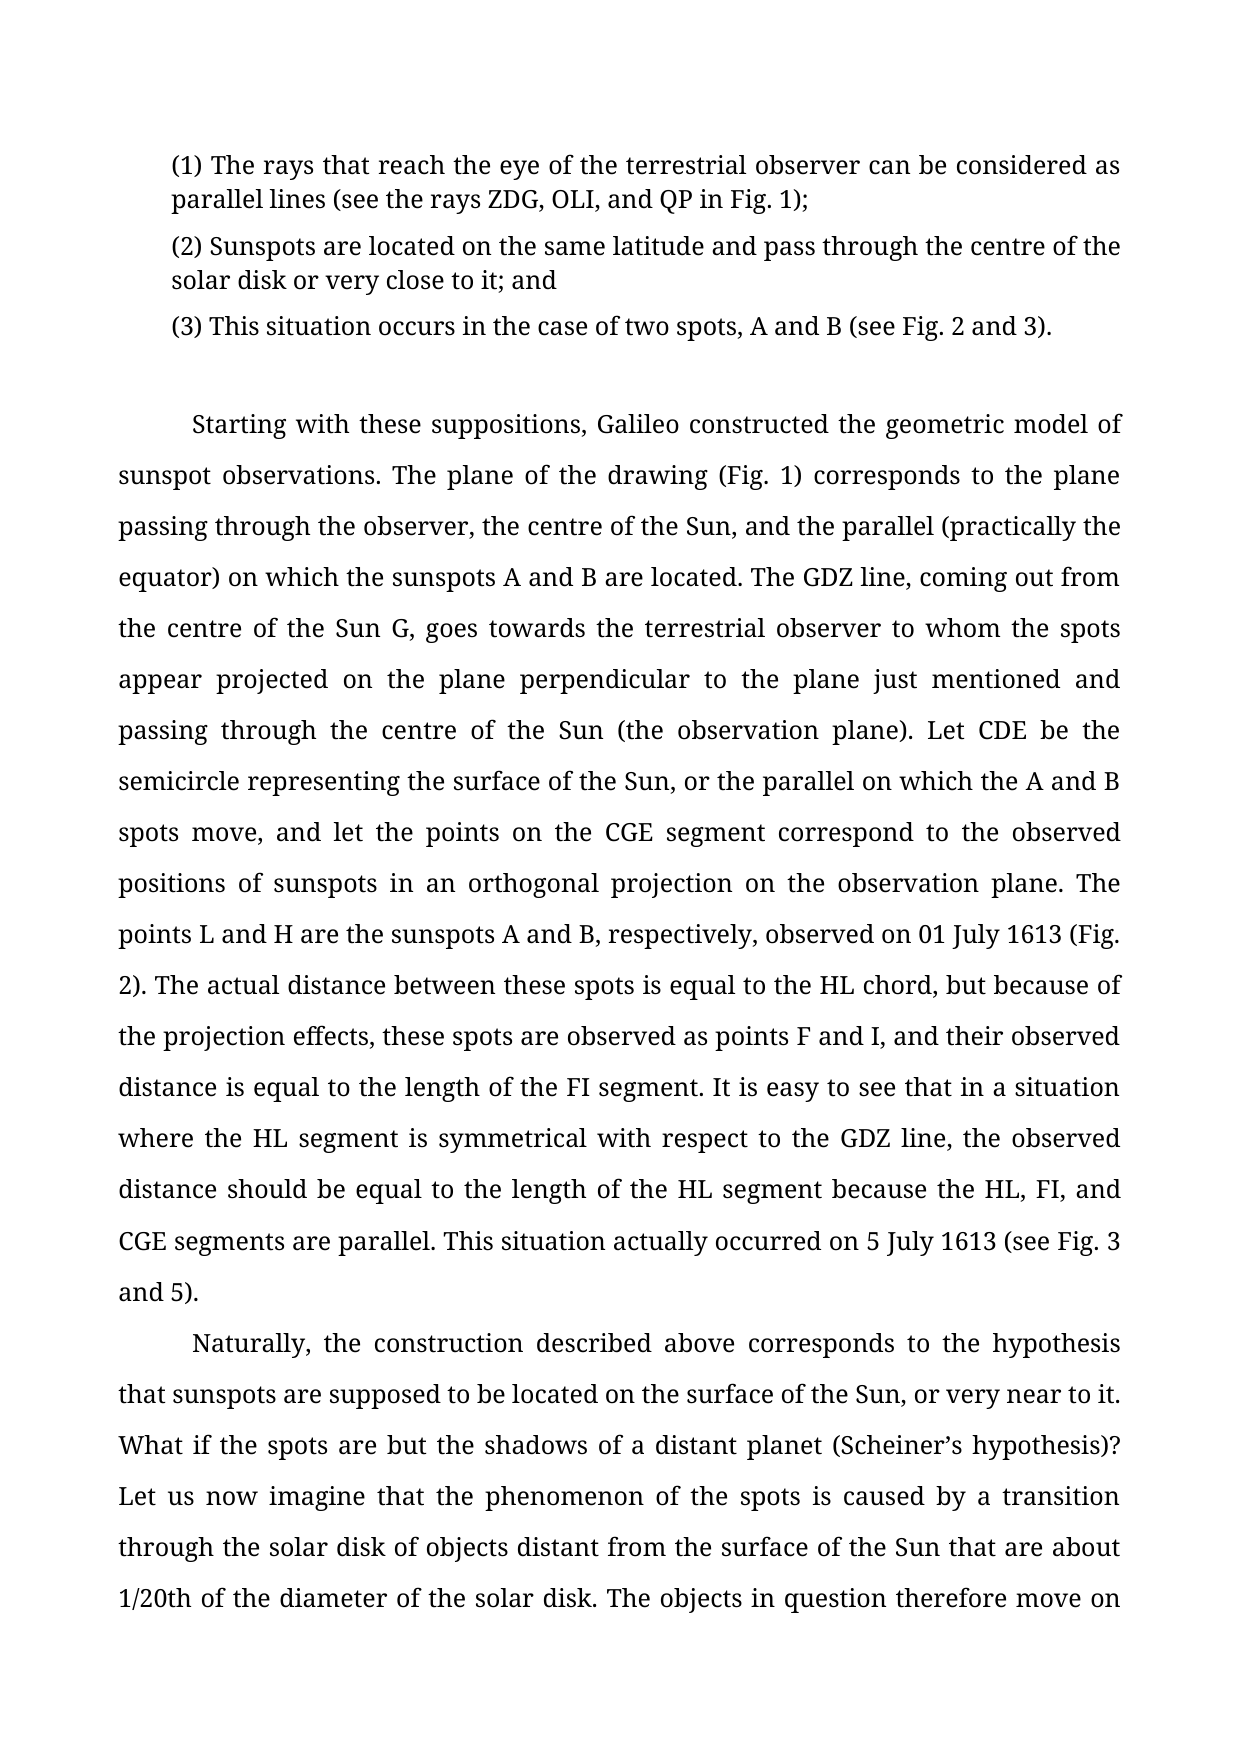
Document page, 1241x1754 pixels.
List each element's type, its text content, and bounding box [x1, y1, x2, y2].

text (2) Sunspots are located on the same latitude and pass through the centre of the solar disk or very close to it; and [171, 228, 1122, 296]
text (3) This situation occurs in the case of two spots, A and B (see Fig. 2 and 3). [171, 309, 1122, 343]
text Naturally, the construction described above corresponds to the hypothesis that sunspots are supposed to be located on the surface of the Sun, or very near to it. What if the spots are but the shadows of a distant planet (Scheiner’s hypothesis)? Let us now imagine that the phenomenon of the spots is caused by a transition through the solar disk of objects distant from the surface of the Sun that are about 1/20th of the diameter of the solar disk. The objects in question therefore move on [118, 1325, 1122, 1614]
text (1) The rays that reach the eye of the terrestrial observer can be considered as parallel lines (see the rays ZDG, OLI, and QP in Fig. 1); [171, 148, 1122, 216]
text Starting with these suppositions, Galileo constructed the geometric model of sunspot observations. The plane of the drawing (Fig. 1) corresponds to the plane passing through the observer, the centre of the Sun, and the parallel (practically the equator) on which the sunspots A and B are located. The GDZ line, coming out from the centre of the Sun G, goes towards the terrestrial observer to whom the spots appear projected on the plane perpendicular to the plane just mentioned and passing through the centre of the Sun (the observation plane). Let CDE be the semicircle representing the surface of the Sun, or the parallel on which the A and B spots move, and let the points on the CGE segment correspond to the observed positions of sunspots in an orthogonal projection on the observation plane. The points L and H are the sunspots A and B, respectively, observed on 01 July 1613 (Fig. 2). The actual distance between these spots is equal to the HL chord, but because of the projection effects, these spots are observed as points F and I, and their observed distance is equal to the length of the FI segment. It is easy to see that in a situation where the HL segment is symmetrical with respect to the GDZ line, the observed distance should be equal to the length of the HL segment because the HL, FI, and CGE segments are parallel. This situation actually occurred on 5 July 1613 (see Fig. 3 and 5). [118, 406, 1122, 1308]
